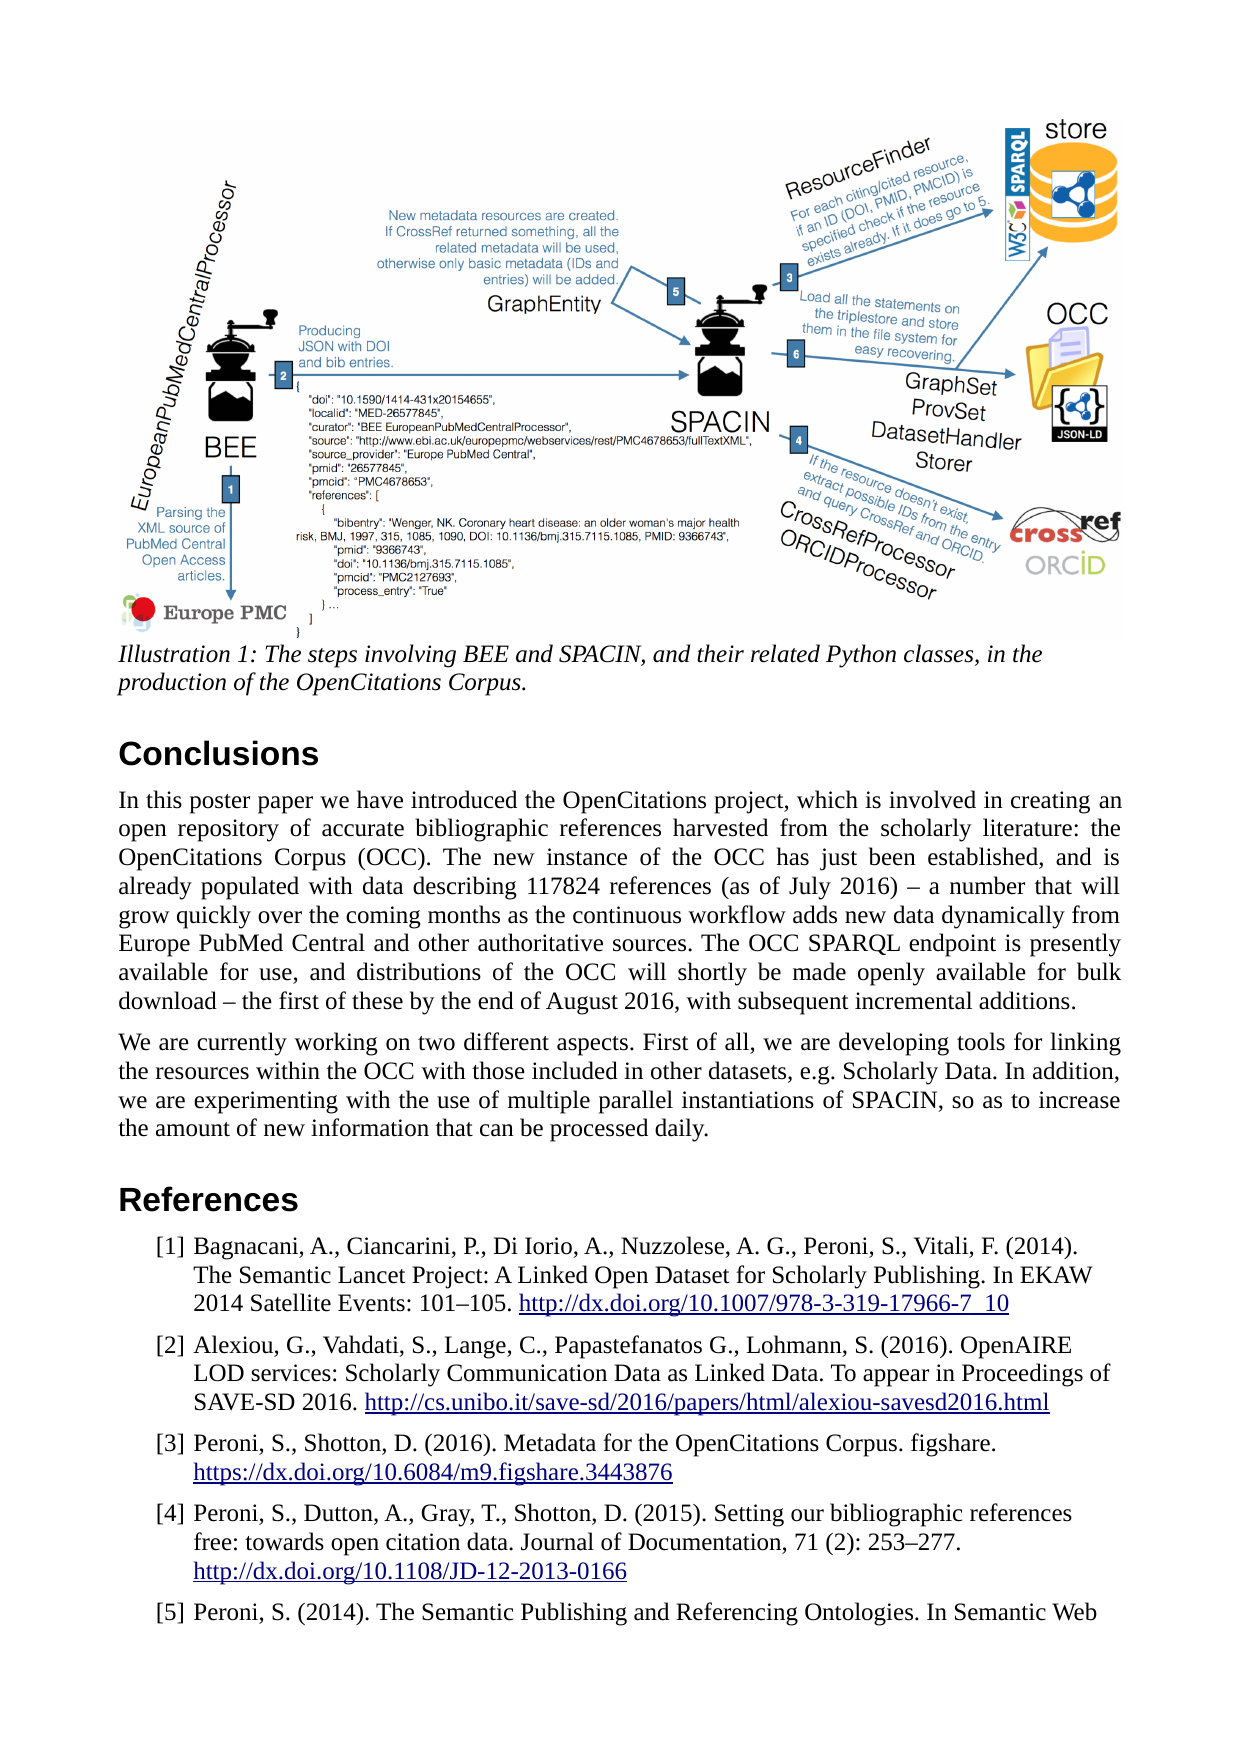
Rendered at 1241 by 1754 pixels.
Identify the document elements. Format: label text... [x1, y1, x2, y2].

list Peroni, S., Dutton, A., Gray, T., Shotton, D. (2015). Setting our bibliographic references free: towards open citation data. Journal of Documentation, 71 (2): 253–277. http://dx.doi.org/10.1108/JD-12-2013-0166 [156, 1498, 1122, 1585]
list Peroni, S., Shotton, D. (2016). Metadata for the OpenCitations Corpus. figshare. https://dx.doi.org/10.6084/m9.figshare.3443876 [156, 1428, 1122, 1486]
text In this poster paper we have introduced the OpenCitations project, which is involved in creating an open repository of accurate bibliographic references harvested from the scholarly literature: the OpenCitations Corpus (OCC). The new instance of the OCC has just been established, and is already populated with data describing 117824 references (as of July 2016) – a number that will grow quickly over the coming months as the continuous workflow adds new data dynamically from Europe PubMed Central and other authoritative sources. The OCC SPARQL endpoint is presently available for use, and distributions of the OCC will shortly be made openly available for bulk download – the first of these by the end of August 2016, with subsequent incremental additions. [118, 785, 1122, 1015]
list Bagnacani, A., Ciancarini, P., Di Iorio, A., Nuzzolese, A. G., Peroni, S., Vitali, F. (2014). The Semantic Lancet Project: A Linked Open Dataset for Scholarly Publishing. In EKAW 2014 Satellite Events: 101–105. http://dx.doi.org/10.1007/978-3-319-17966-7_10 [156, 1231, 1122, 1317]
list Peroni, S. (2014). The Semantic Publishing and Referencing Ontologies. In Semantic Web [156, 1597, 1122, 1626]
text Illustration 1: The steps involving BEE and SPACIN, and their related Python classes, in the production of the OpenCitations Corpus. [118, 639, 1122, 696]
picture [118, 118, 1123, 639]
list Alexiou, G., Vahdati, S., Lange, C., Papastefanatos G., Lohmann, S. (2016). OpenAIRE LOD services: Scholarly Communication Data as Linked Data. To appear in Proceedings of SAVE-SD 2016. http://cs.unibo.it/save-sd/2016/papers/html/alexiou-savesd2016.html [156, 1330, 1122, 1416]
subtitle References [118, 1180, 1122, 1218]
text We are currently working on two different aspects. First of all, we are developing tools for linking the resources within the OCC with those included in other datasets, e.g. Scholarly Data. In addition, we are experimenting with the use of multiple parallel instantiations of SPACIN, so as to increase the amount of new information that can be processed daily. [118, 1027, 1122, 1142]
subtitle Conclusions [118, 734, 1122, 772]
